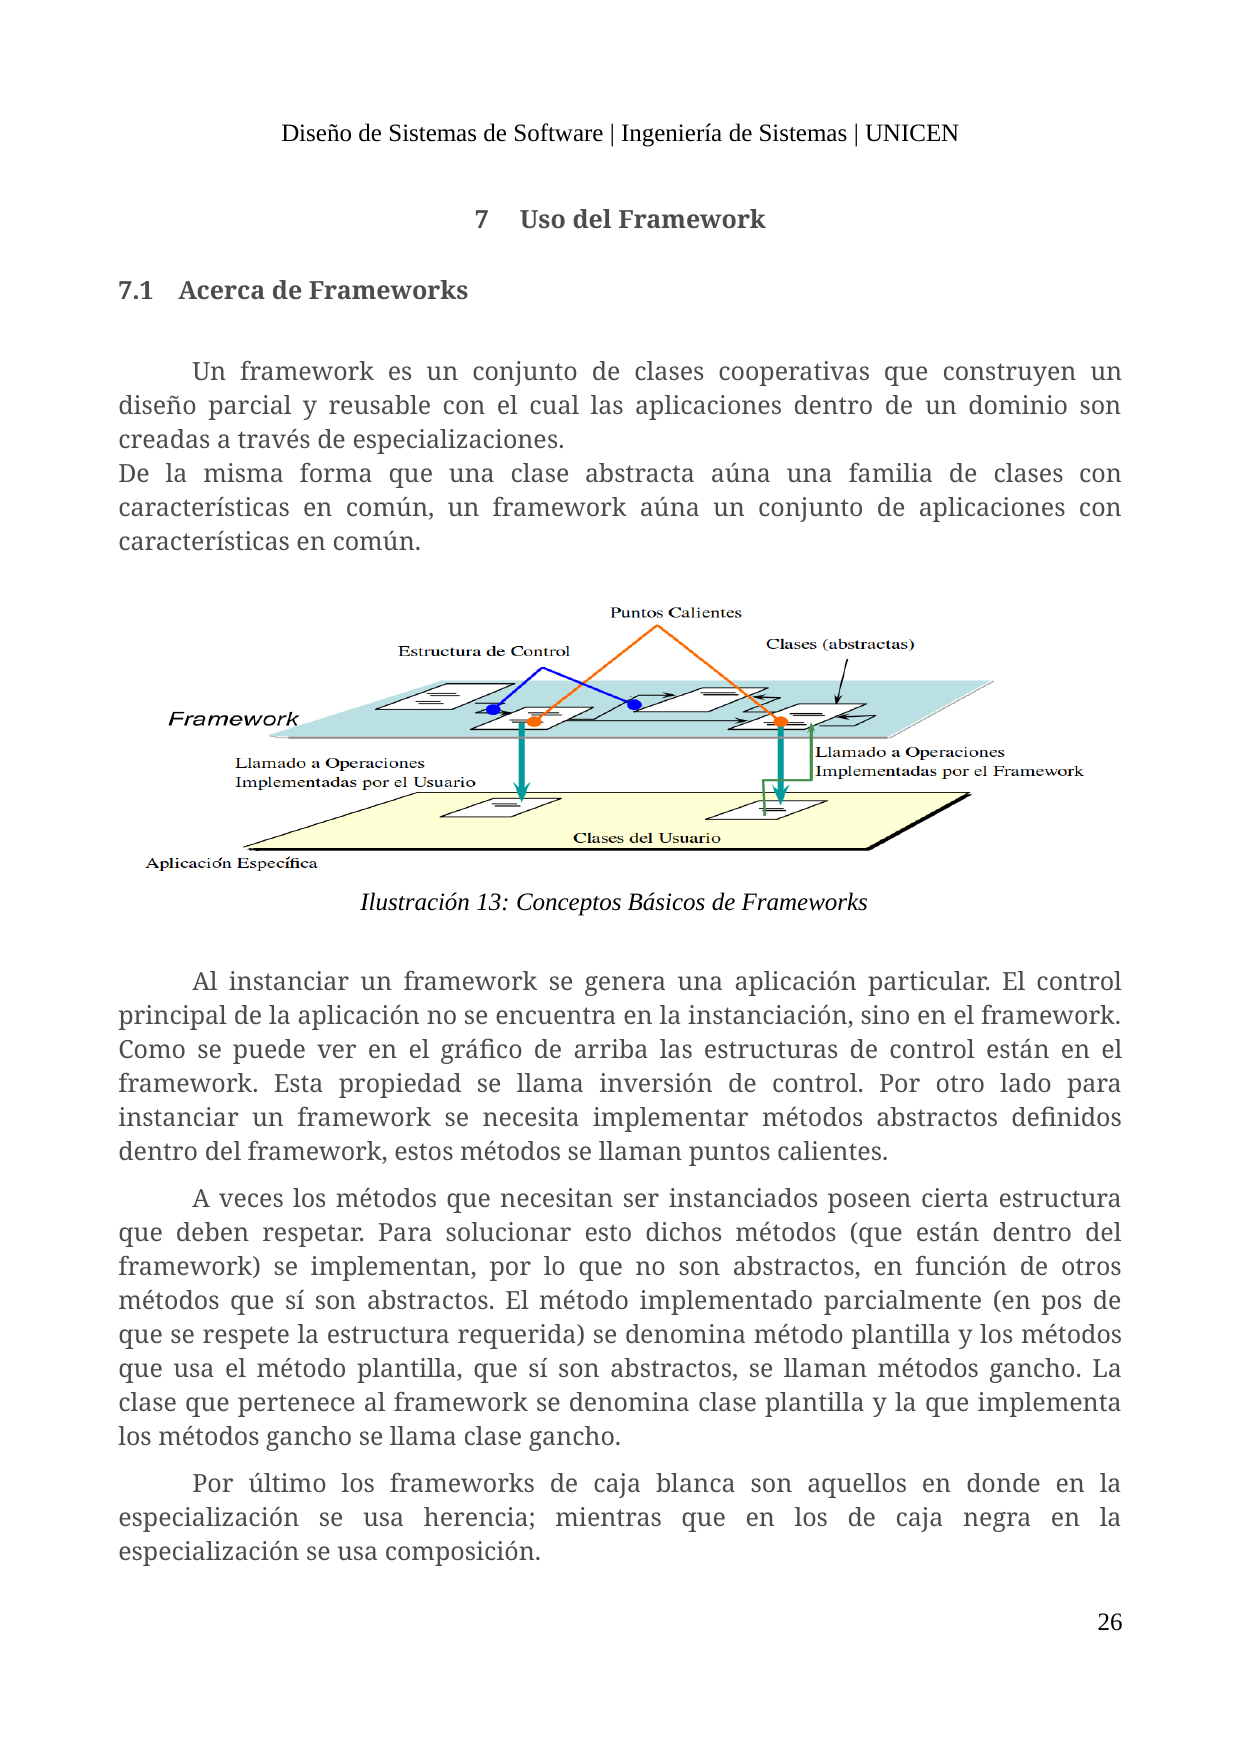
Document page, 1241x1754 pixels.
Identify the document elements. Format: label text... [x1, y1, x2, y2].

picture [138, 603, 1092, 878]
text Ilustración 13: Conceptos Básicos de Frameworks [120, 594, 1110, 915]
text A veces los métodos que necesitan ser instanciados poseen cierta estructura que deben respetar. Para solucionar esto dichos métodos (que están dentro del framework) se implementan, por lo que no son abstractos, en función de otros métodos que sí son abstractos. El método implementado parcialmente (en pos de que se respete la estructura requerida) se denomina método plantilla y los métodos que usa el método plantilla, que sí son abstractos, se llaman métodos gancho. La clase que pertenece al framework se denomina clase plantilla y la que implementa los métodos gancho se llama clase gancho. [118, 1180, 1122, 1453]
text Por último los frameworks de caja blanca son aquellos en donde en la especialización se usa herencia; mientras que en los de caja negra en la especialización se usa composición. [118, 1465, 1122, 1567]
subtitle Acerca de Frameworks [118, 273, 1122, 307]
text Al instanciar un framework se genera una aplicación particular. El control principal de la aplicación no se encuentra en la instanciación, sino en el framework. Como se puede ver en el gráfico de arriba las estructuras de control están en el framework. Esta propiedad se llama inversión de control. Por otro lado para instanciar un framework se necesita implementar métodos abstractos definidos dentro del framework, estos métodos se llaman puntos calientes. [118, 963, 1122, 1168]
text Un framework es un conjunto de clases cooperativas que construyen un diseño parcial y reusable con el cual las aplicaciones dentro de un dominio son creadas a través de especializaciones. [118, 353, 1122, 456]
text De la misma forma que una clase abstracta aúna una familia de clases con características en común, un framework aúna un conjunto de aplicaciones con características en común. [118, 456, 1122, 558]
subtitle Uso del Framework [118, 201, 1122, 235]
